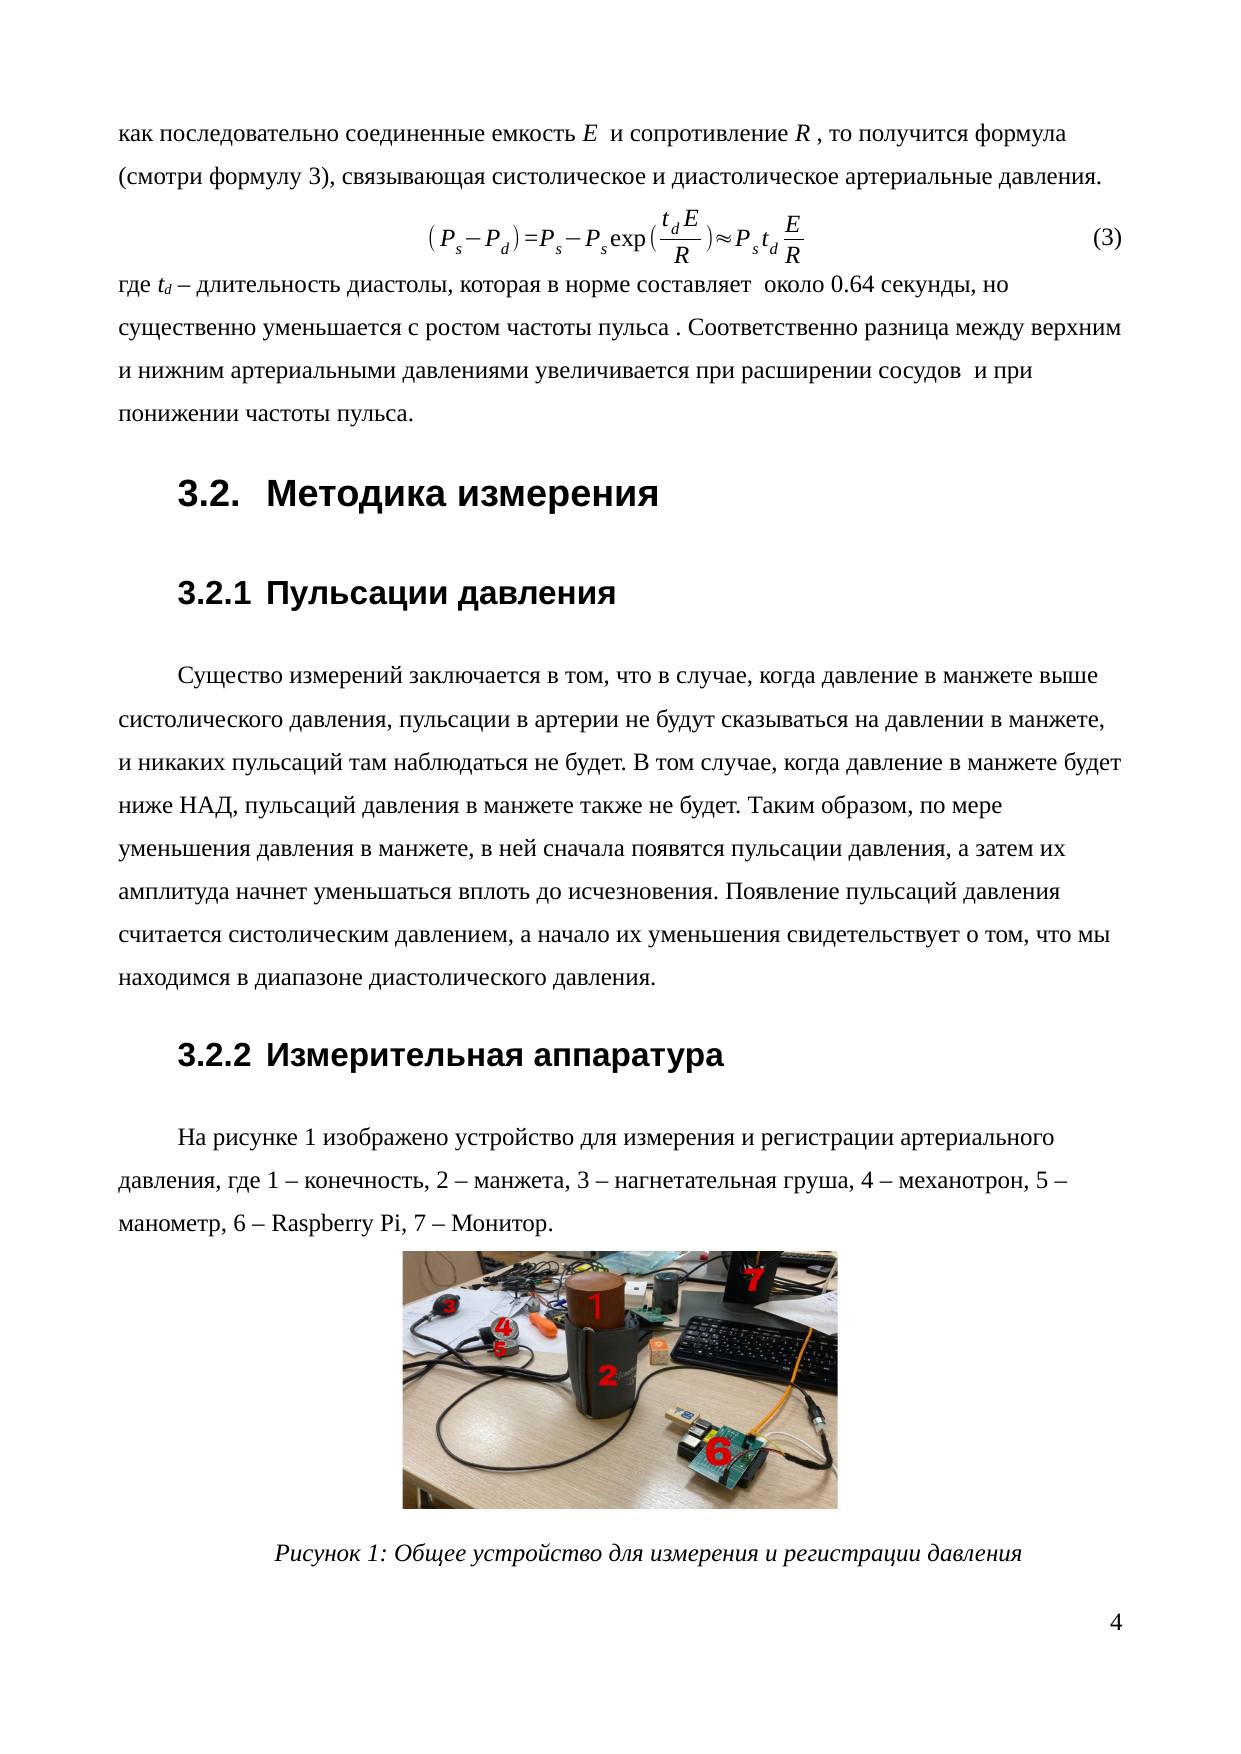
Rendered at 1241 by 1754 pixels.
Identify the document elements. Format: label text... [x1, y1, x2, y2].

subtitle Методика измерения [118, 471, 1122, 514]
subtitle Измерительная аппаратура [118, 1035, 1122, 1073]
text где td – длительность диастолы, которая в норме составляет около 0.64 секунды, но существенно уменьшается с ростом частоты пульса . Соответственно разница между верхним и нижним артериальными давлениями увеличивается при расширении сосудов и при понижении частоты пульса. [118, 269, 1122, 427]
text Существо измерений заключается в том, что в случае, когда давление в манжете выше систолического давления, пульсации в артерии не будут сказываться на давлении в манжете, и никаких пульсаций там наблюдаться не будет. В том случае, когда давление в манжете будет ниже НАД, пульсаций давления в манжете также не будет. Таким образом, по мере уменьшения давления в манжете, в ней сначала появятся пульсации давления, а затем их амплитуда начнет уменьшаться вплоть до исчезновения. Появление пульсаций давления считается систолическим давлением, а начало их уменьшения свидетельствует о том, что мы находимся в диапазоне диастолического давления. [118, 661, 1122, 991]
text На рисунке 1 изображено устройство для измерения и регистрации артериального давления, где 1 – конечность, 2 – манжета, 3 – нагнетательная груша, 4 – механотрон, 5 – манометр, 6 – Raspberry Pi, 7 – Монитор. [118, 1122, 1122, 1237]
subtitle Пульсации давления [118, 573, 1122, 612]
text Рисунок 1: Общее устройство для измерения и регистрации давления [118, 1538, 1122, 1567]
picture [402, 1251, 838, 1509]
text как последовательно соединенные емкость E и сопротивление R , то получится формула (смотри формулу 3), связывающая систолическое и диастолическое артериальные давления. [118, 118, 1122, 190]
text (3) [118, 204, 1122, 269]
